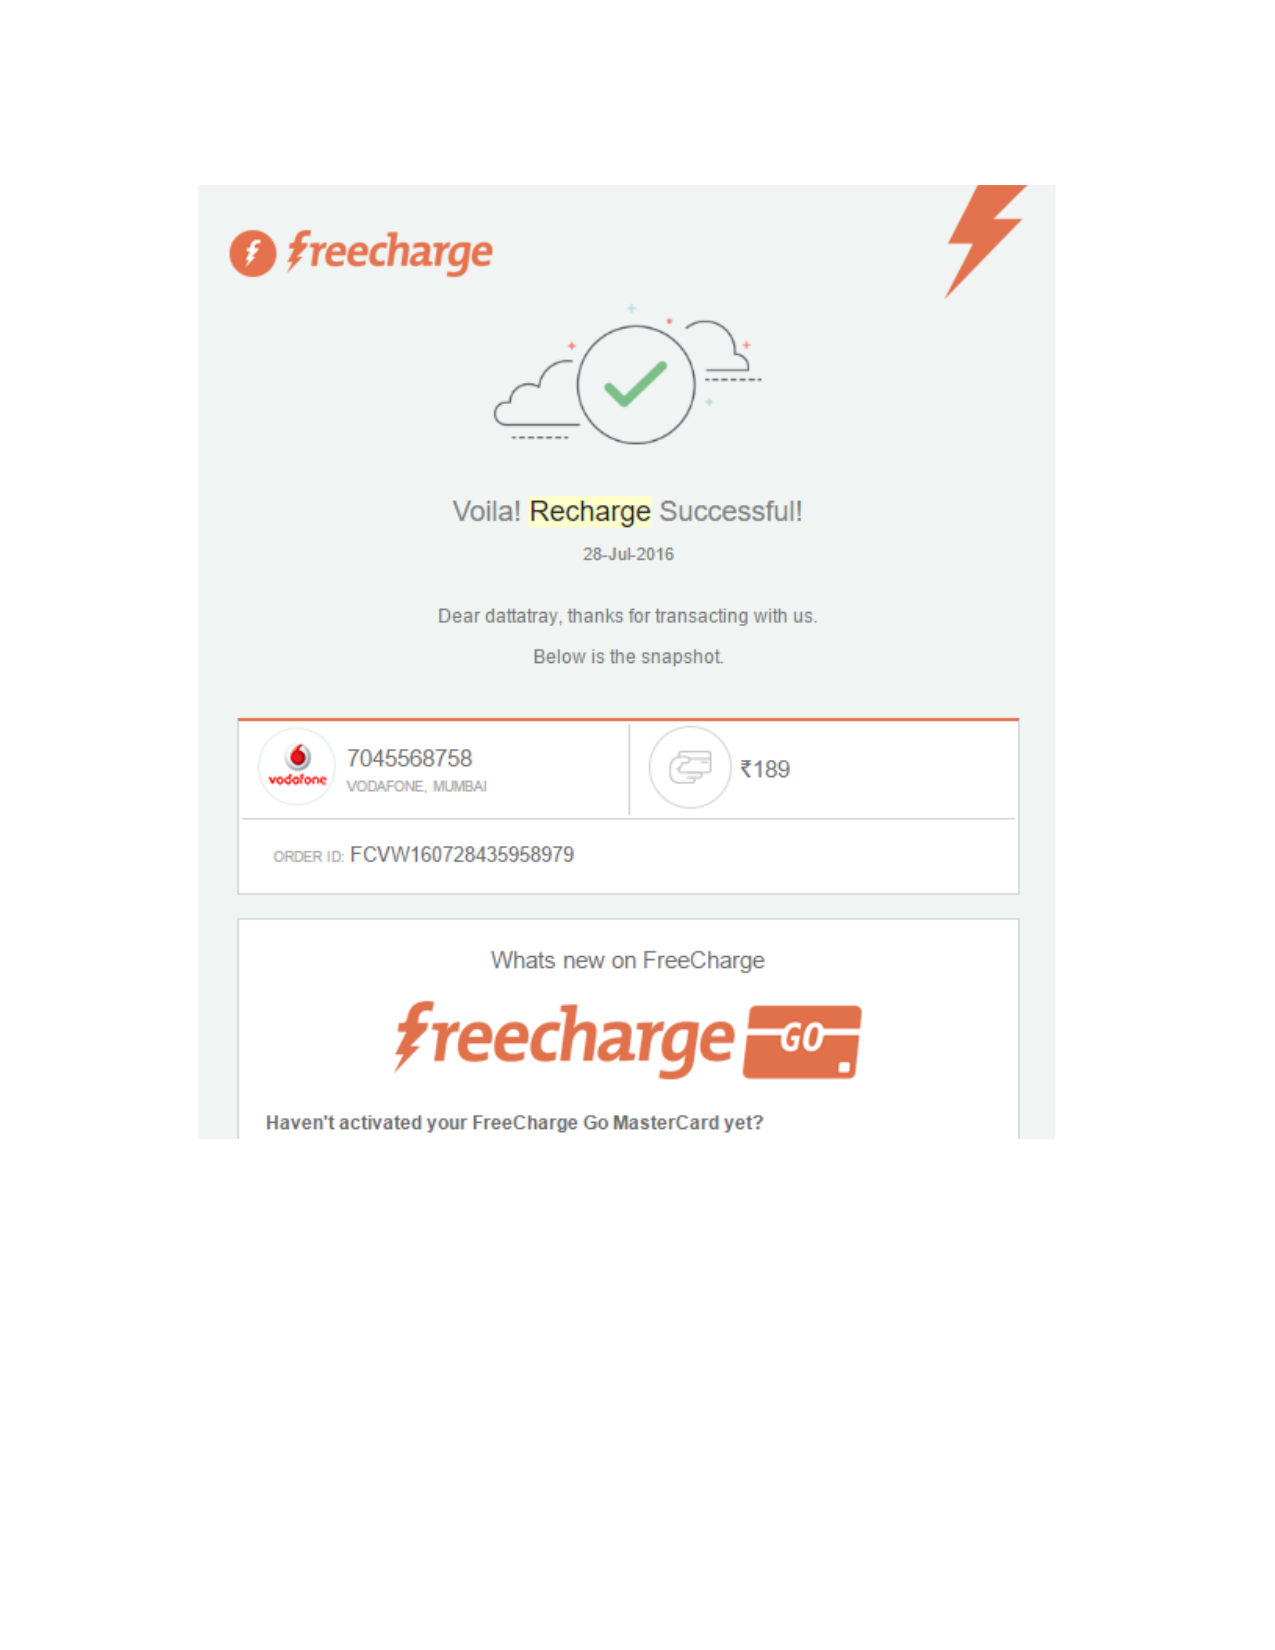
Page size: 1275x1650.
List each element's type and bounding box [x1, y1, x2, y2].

picture [197, 185, 1056, 1139]
